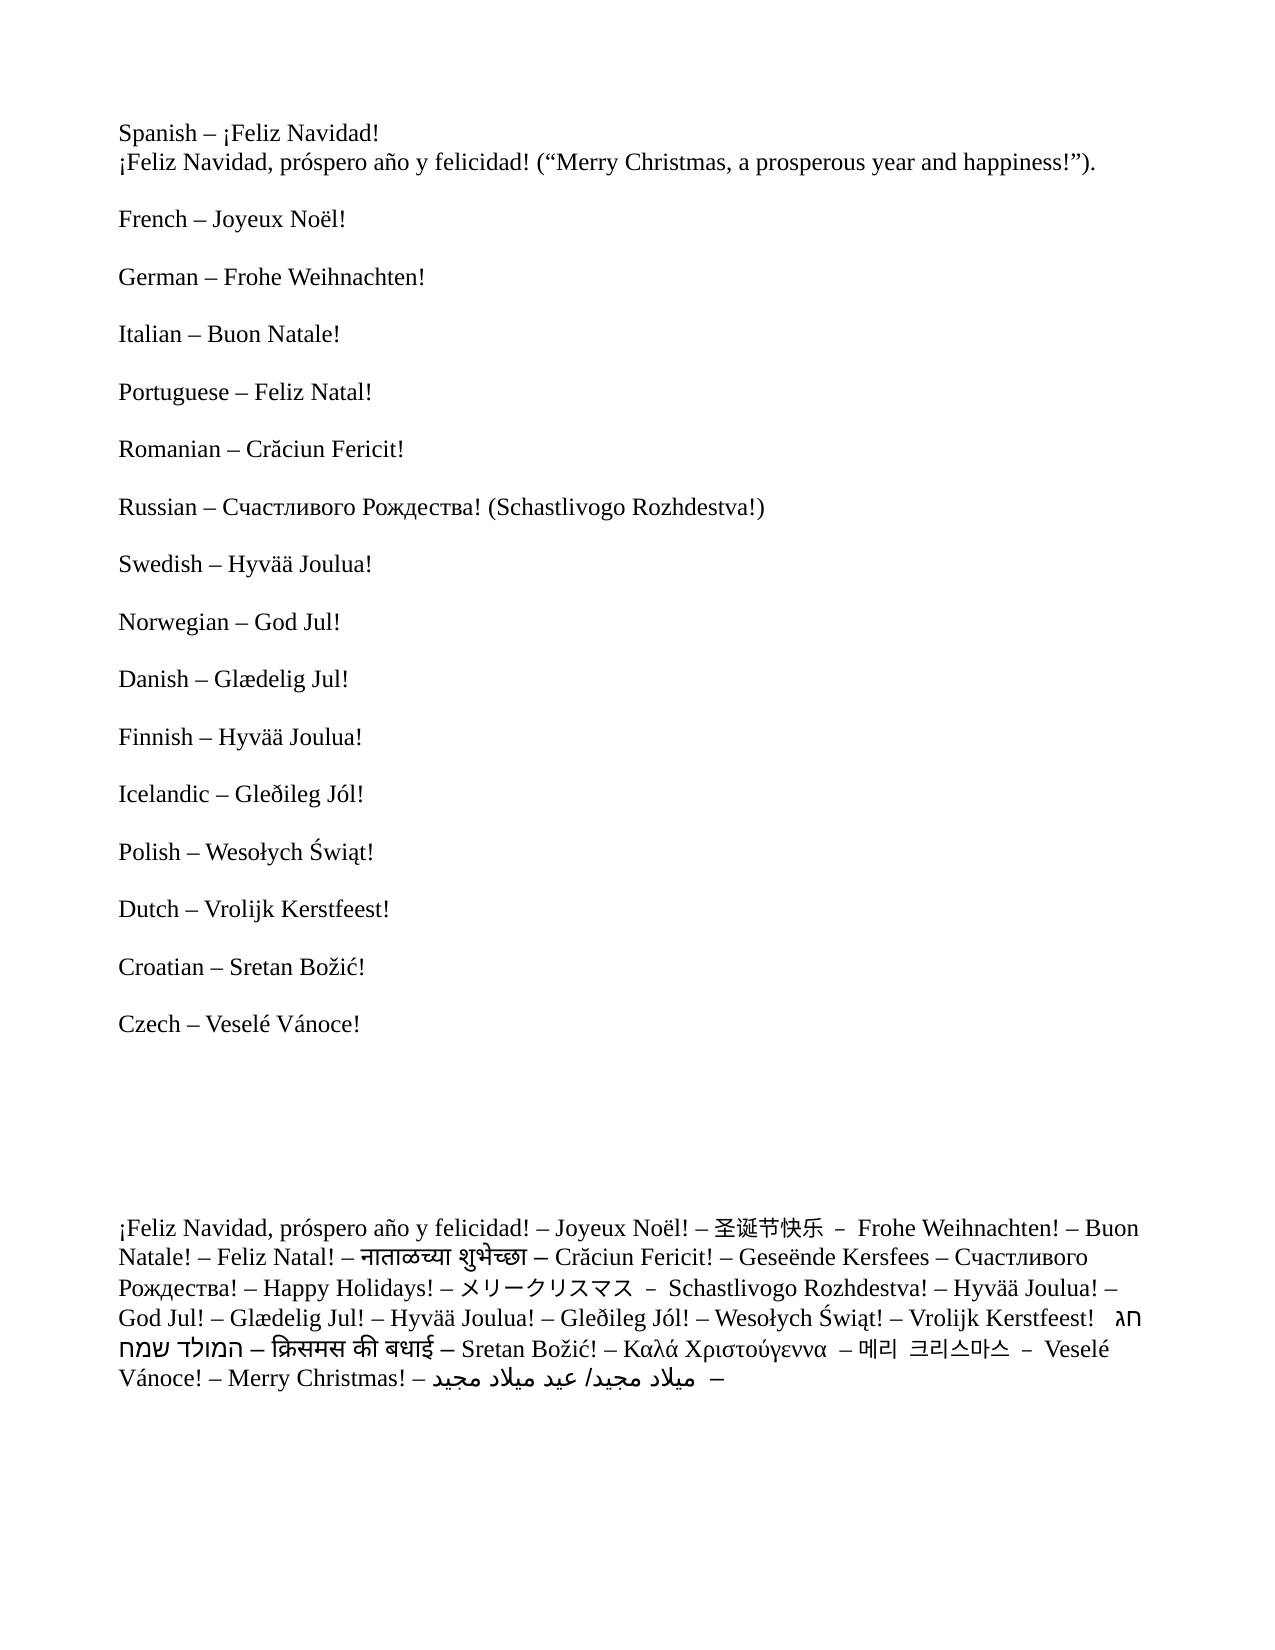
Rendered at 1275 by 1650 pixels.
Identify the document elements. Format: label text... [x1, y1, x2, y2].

text Finnish – Hyvää Joulua! [118, 722, 1157, 751]
text German – Frohe Weihnachten! [118, 262, 1157, 291]
text Croatian – Sretan Božić! [118, 952, 1157, 981]
text Italian – Buon Natale! [118, 319, 1157, 348]
text Portuguese – Feliz Natal! [118, 377, 1157, 406]
text Swedish – Hyvää Joulua! [118, 549, 1157, 578]
text ¡Feliz Navidad, próspero año y felicidad! (“Merry Christmas, a prosperous year and happiness!”). [118, 147, 1157, 176]
text Romanian – Crăciun Fericit! [118, 434, 1157, 463]
text French – Joyeux Noël! [118, 204, 1157, 233]
text Danish – Glædelig Jul! [118, 664, 1157, 693]
text Norwegian – God Jul! [118, 607, 1157, 636]
text ¡Feliz Navidad, próspero año y felicidad! – Joyeux Noël! – 圣诞节快乐 – Frohe Weihnachten! – Buon Natale! – Feliz Natal! – नाताळच्या शुभेच्छा – Crăciun Fericit! – Geseënde Kersfees – Счастливого Рождества! – Happy Holidays! – メリークリスマス – Schastlivogo Rozhdestva! – Hyvää Joulua! – God Jul! – Glædelig Jul! – Hyvää Joulua! – Gleðileg Jól! – Wesołych Świąt! – Vrolijk Kerstfeest! חג המולד שמח – क्रिसमस की बधाई – Sretan Božić! – Καλά Χριστούγεννα – 메리 크리스마스 – Veselé Vánoce! – Merry Christmas! – ميلاد مجيد/ عيد ميلاد مجيد – [118, 1211, 1157, 1421]
text Russian – Счастливого Рождества! (Schastlivogo Rozhdestva!) [118, 492, 1157, 521]
text Czech – Veselé Vánoce! [118, 1009, 1157, 1038]
text Dutch – Vrolijk Kerstfeest! [118, 894, 1157, 923]
text Polish – Wesołych Świąt! [118, 837, 1157, 866]
text Spanish – ¡Feliz Navidad! [118, 118, 1157, 147]
text Icelandic – Gleðileg Jól! [118, 779, 1157, 808]
